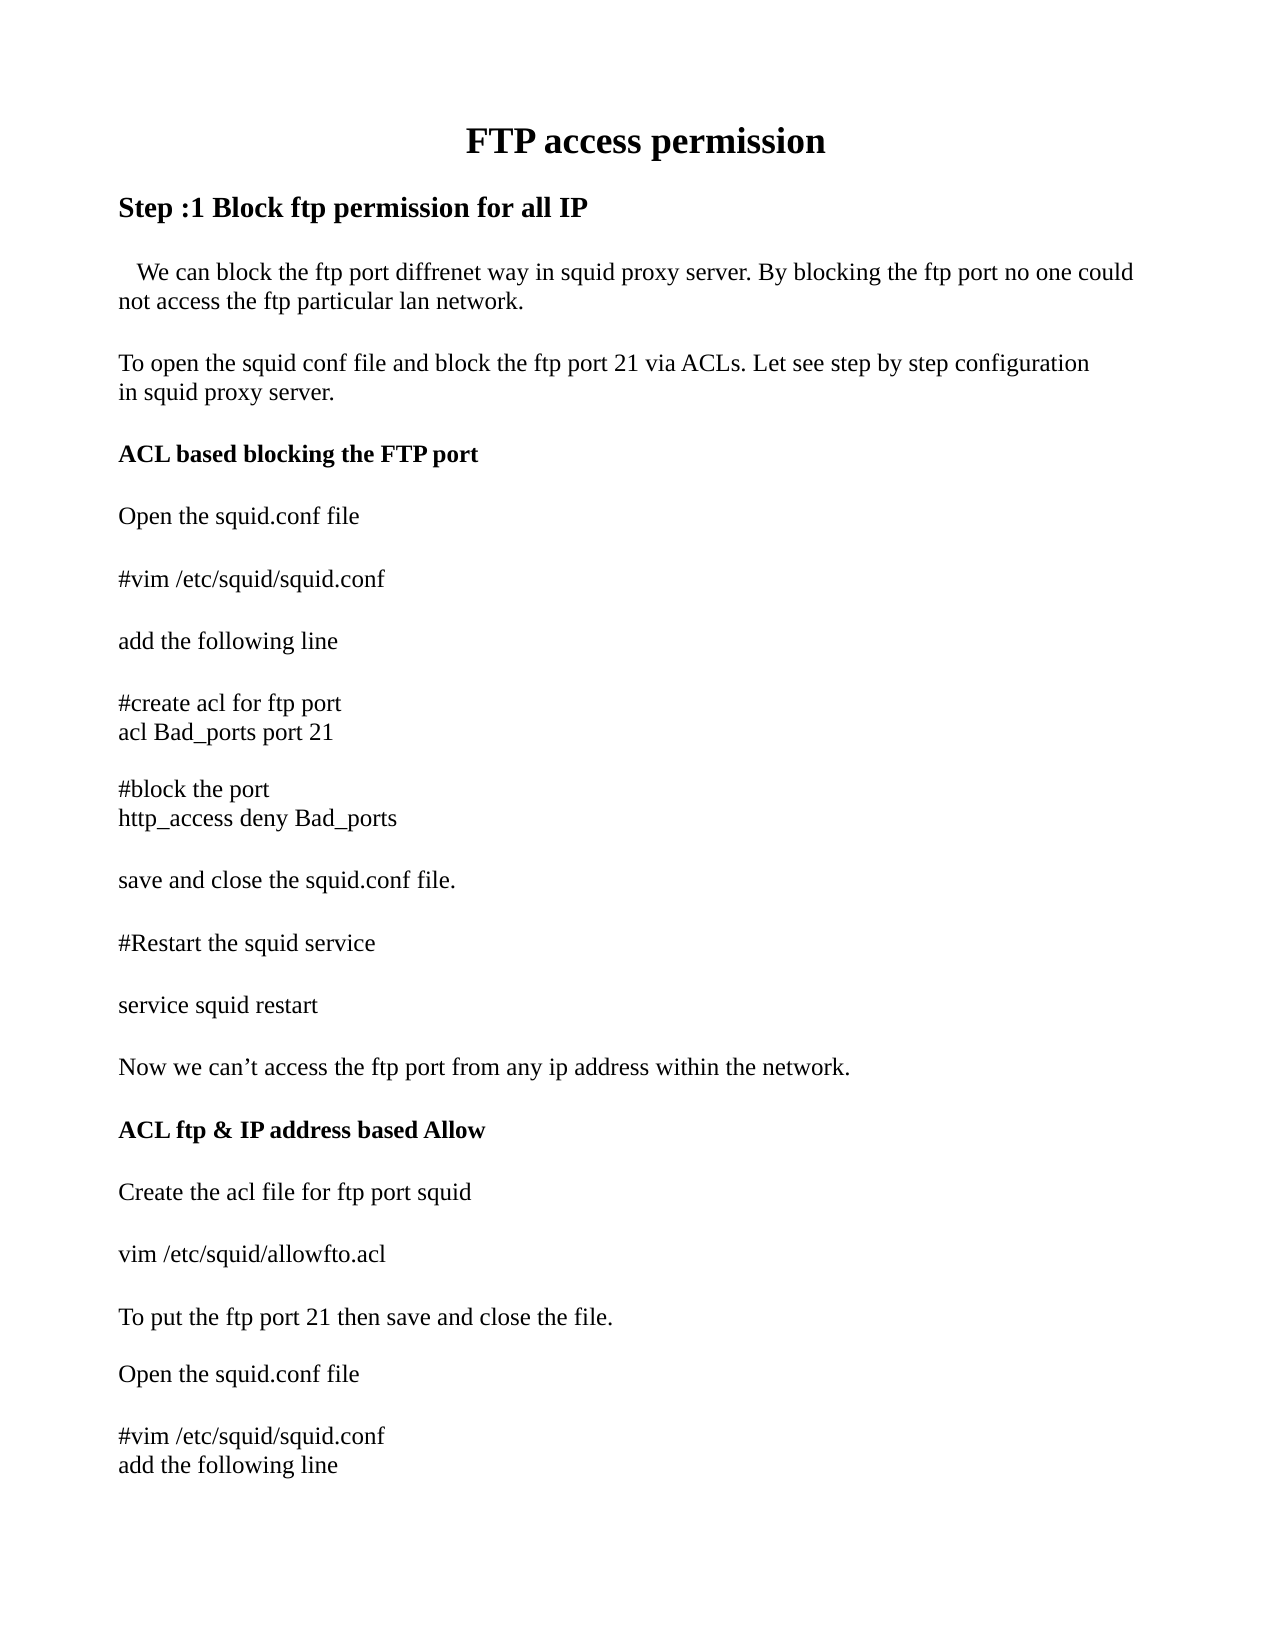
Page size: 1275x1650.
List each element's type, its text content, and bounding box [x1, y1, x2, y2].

text add the following line [118, 1450, 1157, 1479]
text We can block the ftp port diffrenet way in squid proxy server. By blocking the ftp port no one could not access the ftp particular lan network. [118, 257, 1157, 314]
text Now we can’t access the ftp port from any ip address within the network. [118, 1052, 1157, 1081]
text Open the squid.conf file [118, 501, 1157, 530]
text Open the squid.conf file [118, 1359, 1157, 1388]
text acl Bad_ports port 21 [118, 717, 1157, 746]
text #vim /etc/squid/squid.conf [118, 564, 1157, 592]
text add the following line [118, 626, 1157, 655]
text #create acl for ftp port [118, 688, 1157, 717]
text save and close the squid.conf file. [118, 866, 1157, 894]
text http_access deny Bad_ports [118, 803, 1157, 832]
text #block the port [118, 774, 1157, 803]
text ACL based blocking the FTP port [118, 439, 1157, 468]
text service squid restart [118, 990, 1157, 1019]
text #vim /etc/squid/squid.conf [118, 1421, 1157, 1450]
text To put the ftp port 21 then save and close the file. [118, 1302, 1157, 1330]
text vim /etc/squid/allowfto.acl [118, 1239, 1157, 1268]
text in squid proxy server. [118, 377, 1157, 406]
text To open the squid conf file and block the ftp port 21 via ACLs. Let see step by step configuration [118, 348, 1157, 377]
text FTP access permission [118, 118, 1157, 161]
text Create the acl file for ftp port squid [118, 1177, 1157, 1206]
text ACL ftp & IP address based Allow [118, 1115, 1157, 1143]
text #Restart the squid service [118, 928, 1157, 957]
text Step :1 Block ftp permission for all IP [118, 190, 1157, 223]
